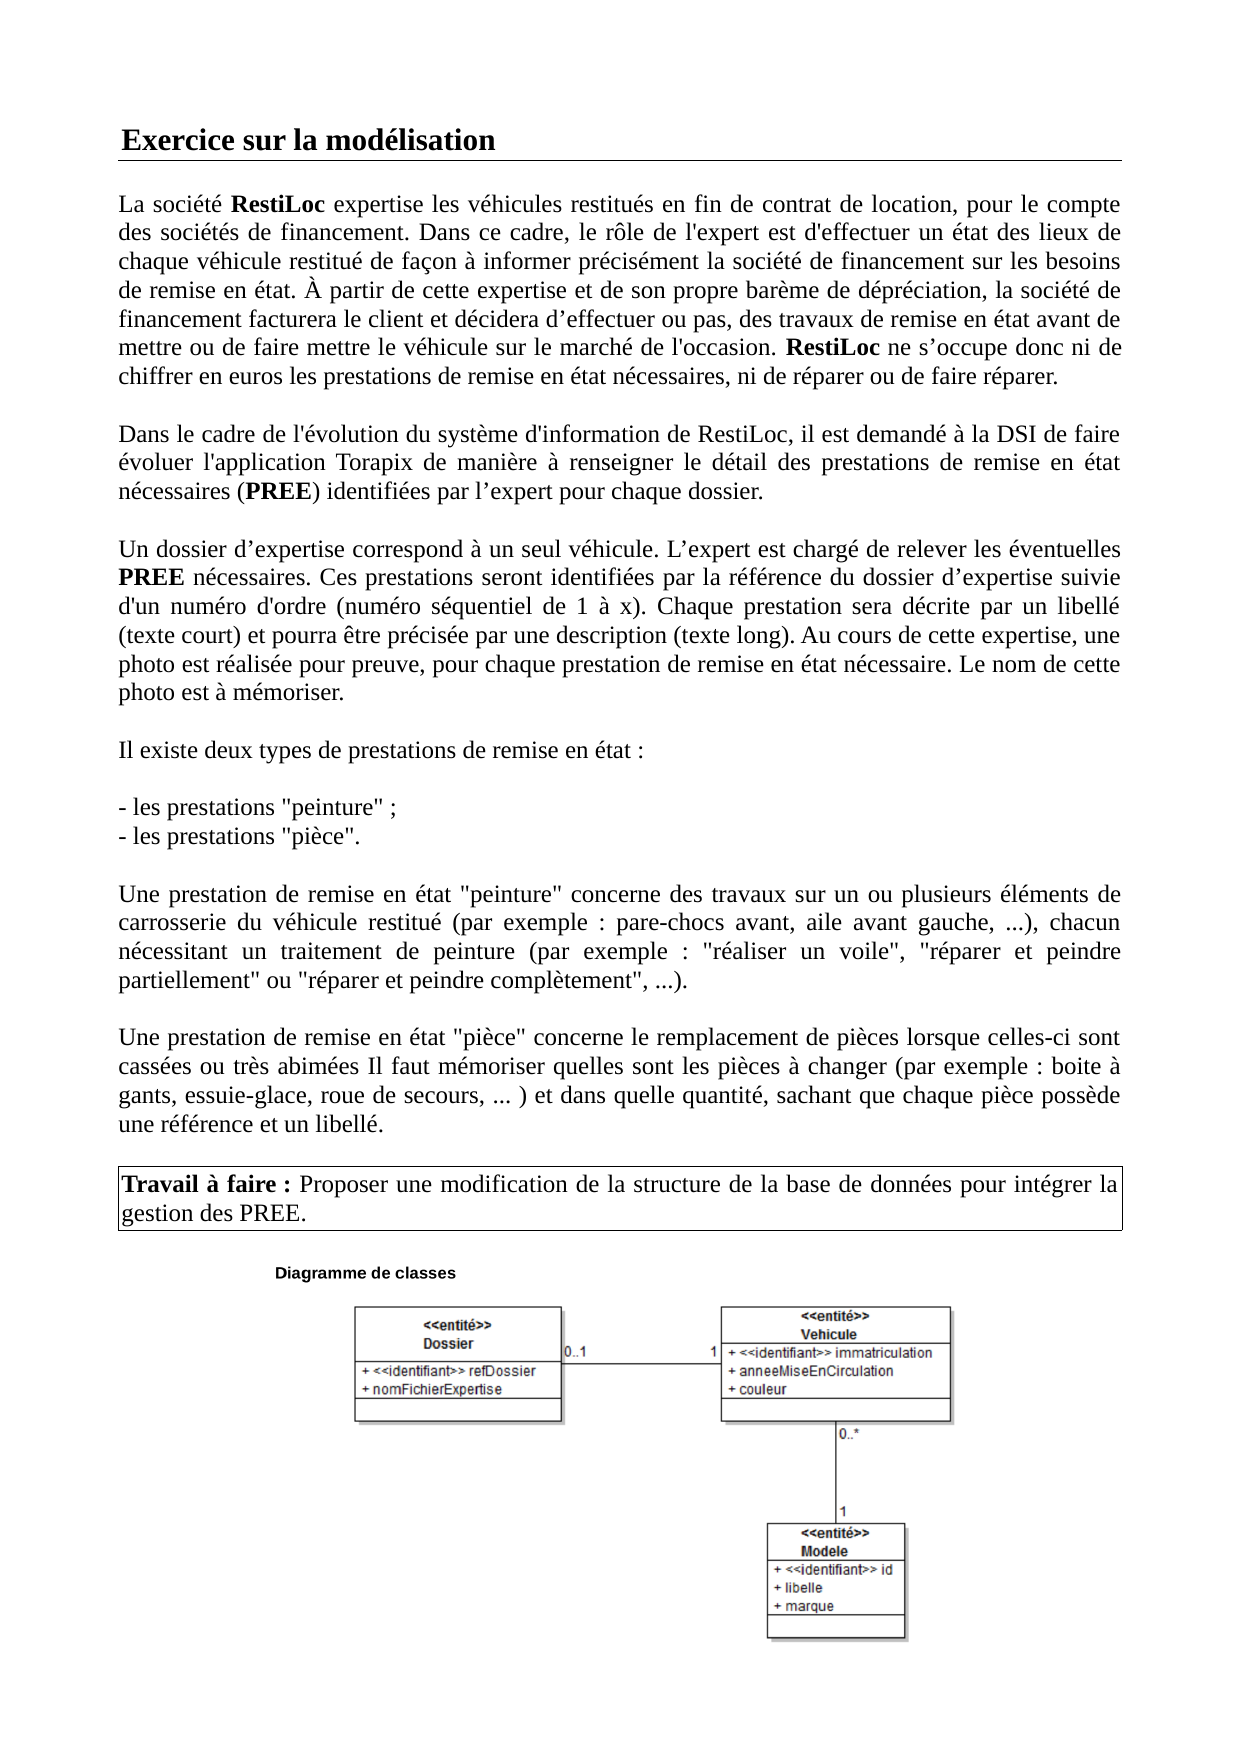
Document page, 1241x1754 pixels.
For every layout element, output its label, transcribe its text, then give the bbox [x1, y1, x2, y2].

text Dans le cadre de l'évolution du système d'information de RestiLoc, il est demandé à la DSI de faire évoluer l'application Torapix de manière à renseigner le détail des prestations de remise en état nécessaires (PREE) identifiées par l’expert pour chaque dossier. [118, 419, 1122, 505]
text - les prestations "peinture" ; [118, 792, 1122, 821]
picture [265, 1258, 975, 1661]
text La société RestiLoc expertise les véhicules restitués en fin de contrat de location, pour le compte des sociétés de financement. Dans ce cadre, le rôle de l'expert est d'effectuer un état des lieux de chaque véhicule restitué de façon à informer précisément la société de financement sur les besoins de remise en état. À partir de cette expertise et de son propre barème de dépréciation, la société de financement facturera le client et décidera d’effectuer ou pas, des travaux de remise en état avant de mettre ou de faire mettre le véhicule sur le marché de l'occasion. RestiLoc ne s’occupe donc ni de chiffrer en euros les prestations de remise en état nécessaires, ni de réparer ou de faire réparer. [118, 189, 1122, 390]
text Une prestation de remise en état "pièce" concerne le remplacement de pièces lorsque celles-ci sont cassées ou très abimées Il faut mémoriser quelles sont les pièces à changer (par exemple : boite à gants, essuie-glace, roue de secours, ... ) et dans quelle quantité, sachant que chaque pièce possède une référence et un libellé. [118, 1022, 1122, 1137]
text Exercice sur la modélisation [118, 118, 1122, 160]
text Il existe deux types de prestations de remise en état : [118, 735, 1122, 764]
text Travail à faire : Proposer une modification de la structure de la base de données pour intégrer la gestion des PREE. [119, 1167, 1122, 1230]
text - les prestations "pièce". [118, 821, 1122, 850]
text Un dossier d’expertise correspond à un seul véhicule. L’expert est chargé de relever les éventuelles PREE nécessaires. Ces prestations seront identifiées par la référence du dossier d’expertise suivie d'un numéro d'ordre (numéro séquentiel de 1 à x). Chaque prestation sera décrite par un libellé (texte court) et pourra être précisée par une description (texte long). Au cours de cette expertise, une photo est réalisée pour preuve, pour chaque prestation de remise en état nécessaire. Le nom de cette photo est à mémoriser. [118, 534, 1122, 706]
text Une prestation de remise en état "peinture" concerne des travaux sur un ou plusieurs éléments de carrosserie du véhicule restitué (par exemple : pare-chocs avant, aile avant gauche, ...), chacun nécessitant un traitement de peinture (par exemple : "réaliser un voile", "réparer et peindre partiellement" ou "réparer et peindre complètement", ...). [118, 879, 1122, 994]
